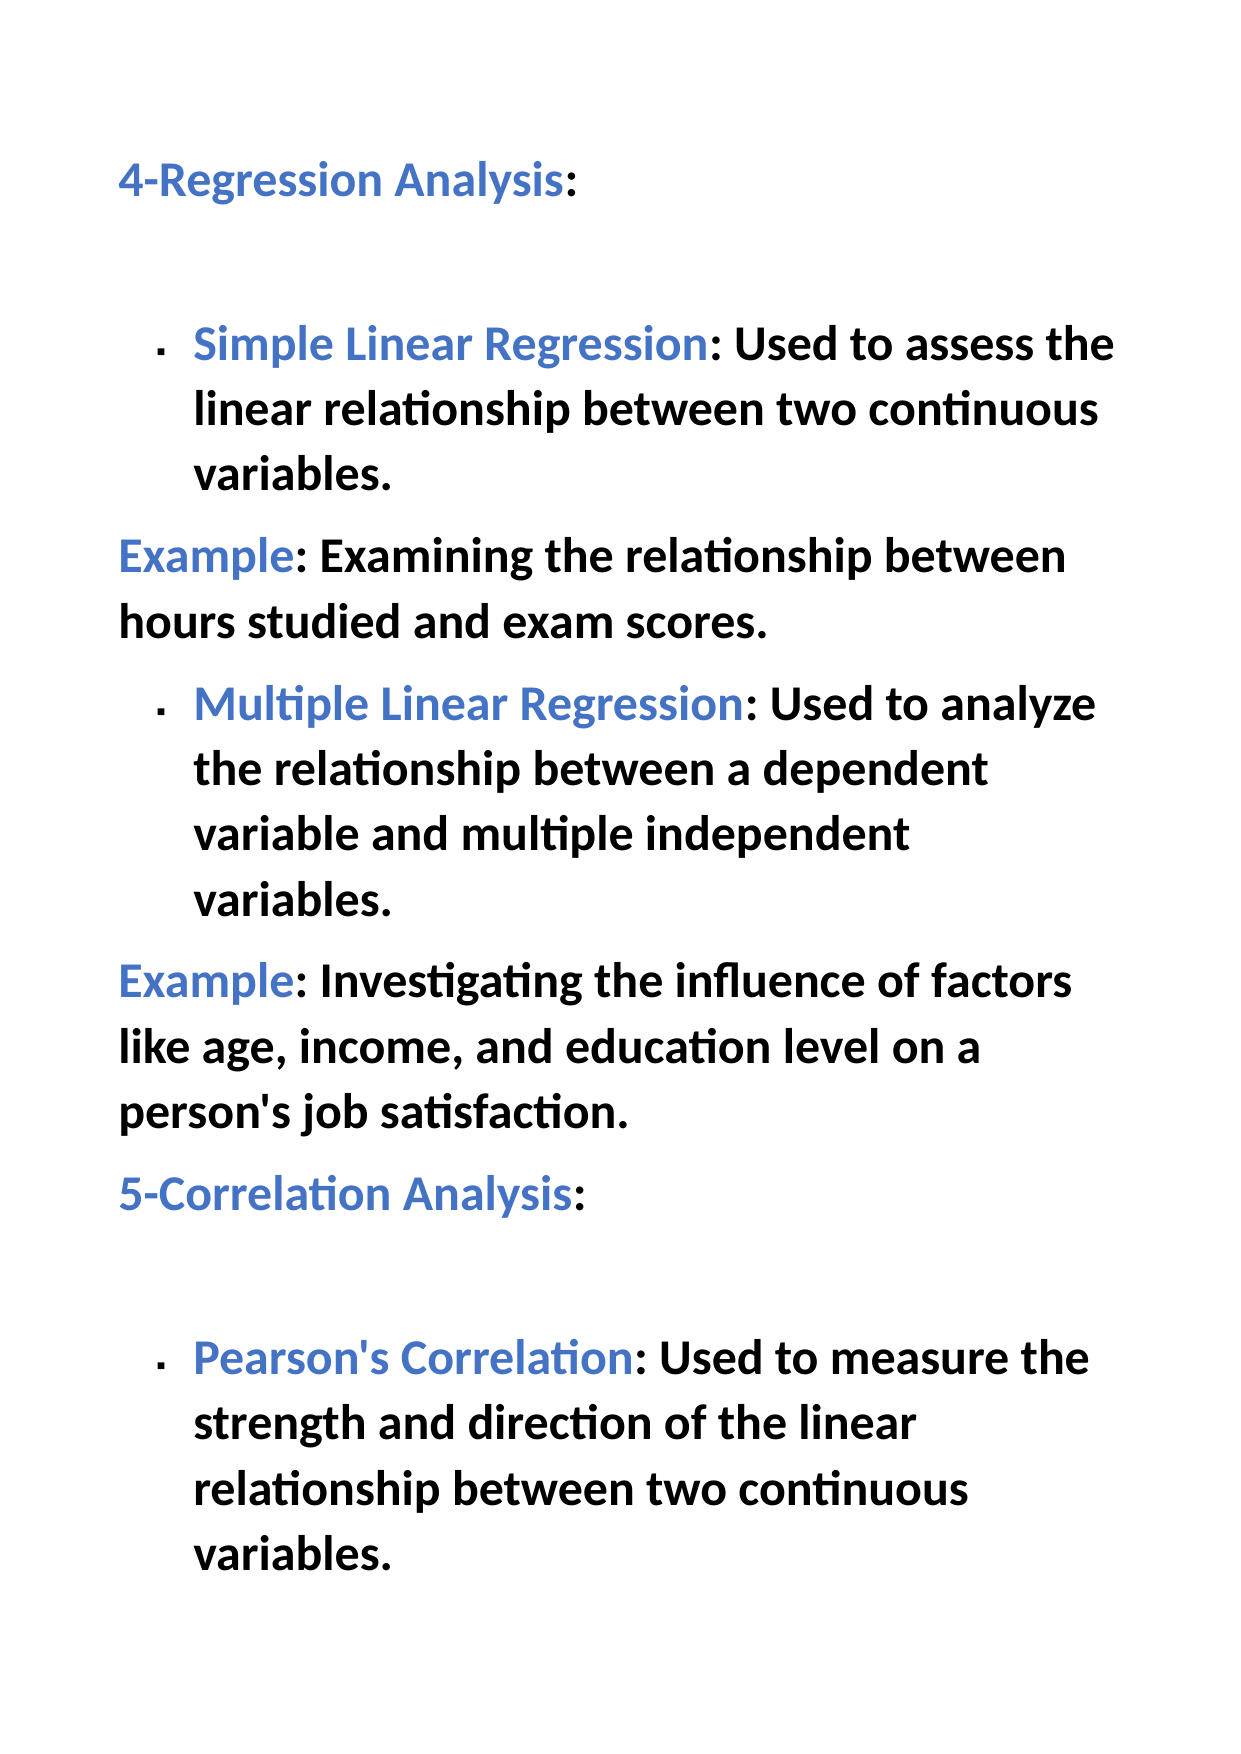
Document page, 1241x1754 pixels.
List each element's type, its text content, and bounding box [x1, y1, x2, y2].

list Multiple Linear Regression: Used to analyze the relationship between a dependent variable and multiple independent variables. [156, 671, 1122, 928]
text Example: Examining the relationship between hours studied and exam scores. [118, 524, 1122, 651]
text 5-Correlation Analysis: [118, 1162, 1122, 1223]
list Simple Linear Regression: Used to assess the linear relationship between two continuous variables. [156, 312, 1122, 503]
list Pearson's Correlation: Used to measure the strength and direction of the linear relationship between two continuous variables. [156, 1326, 1122, 1583]
text Example: Investigating the influence of factors like age, income, and education level on a person's job satisfaction. [118, 949, 1122, 1141]
text 4-Regression Analysis: [118, 148, 1122, 209]
